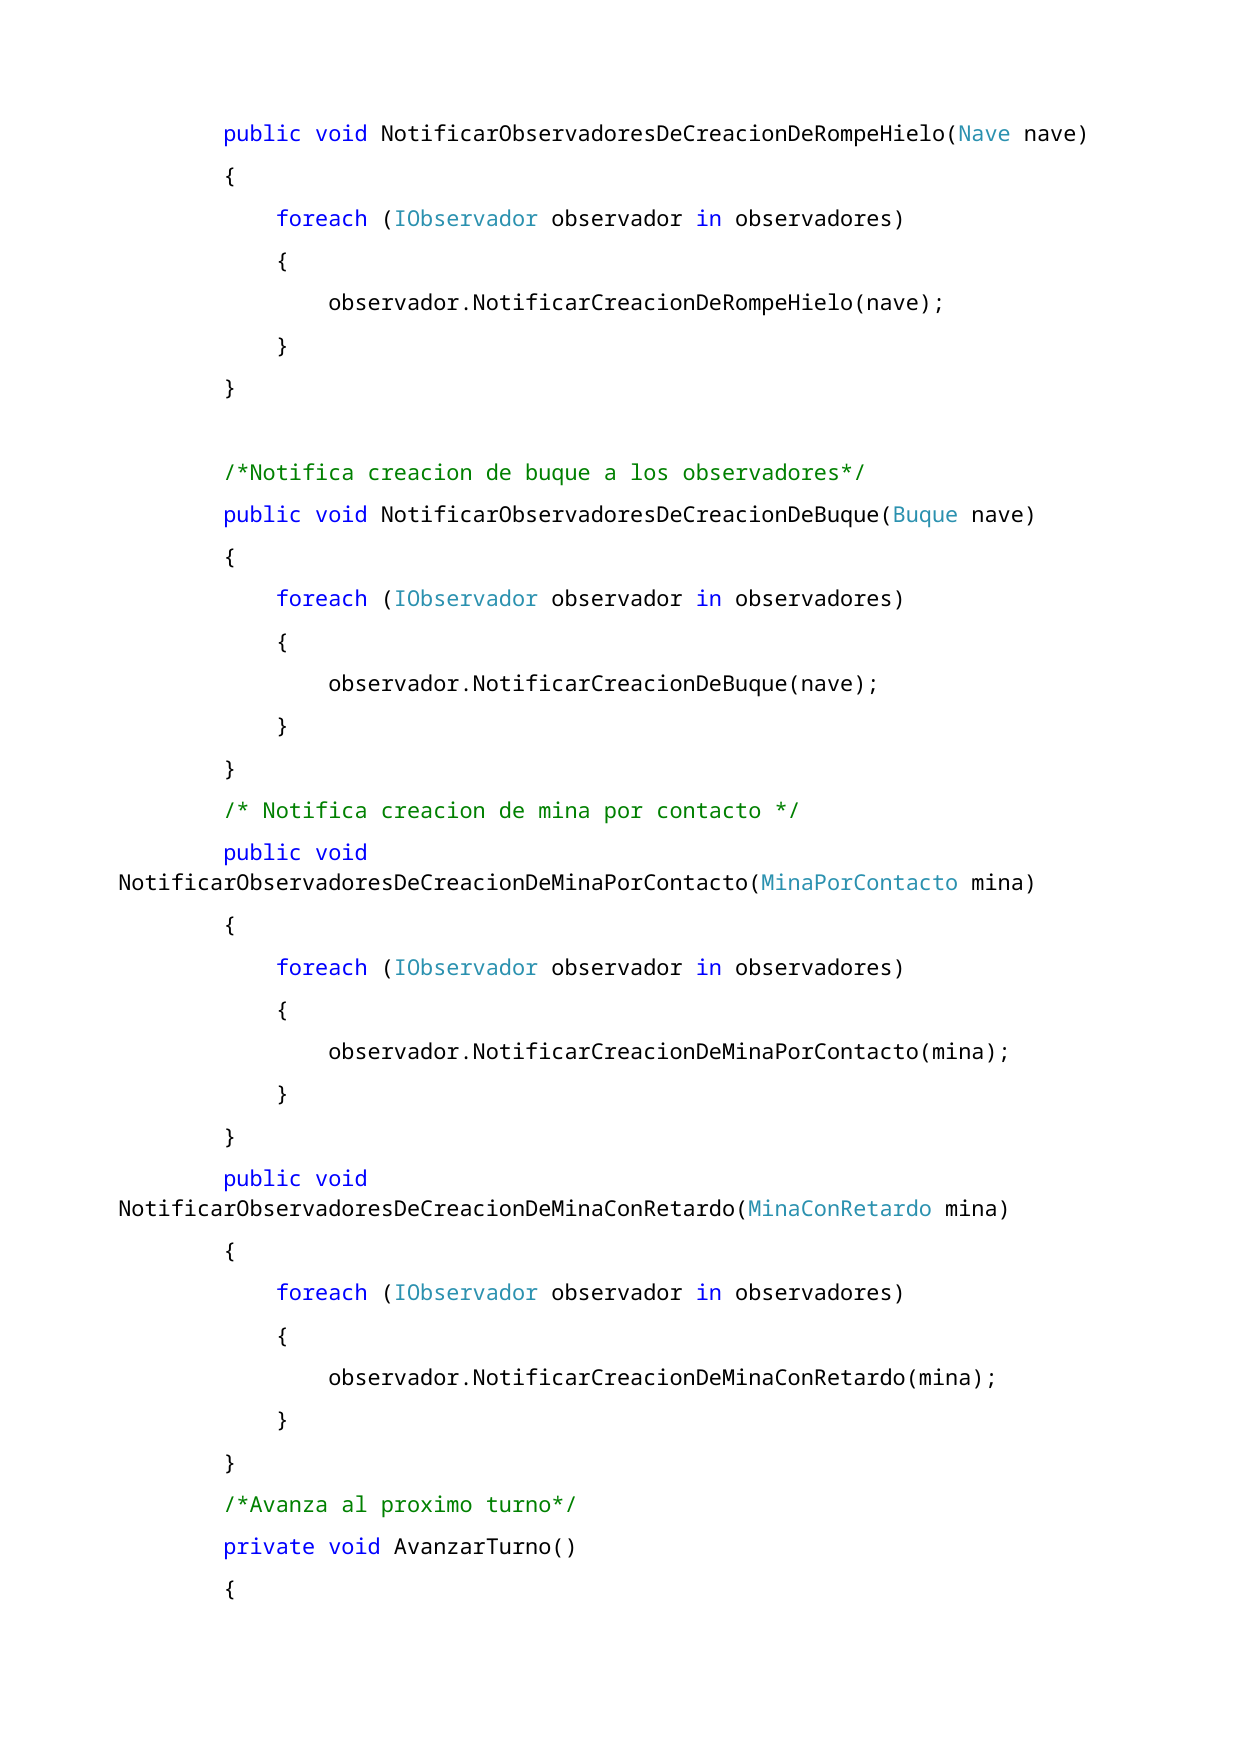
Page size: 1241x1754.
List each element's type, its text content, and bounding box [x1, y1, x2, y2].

text observador.NotificarCreacionDeRompeHielo(nave); [118, 287, 1122, 317]
text foreach (IObservador observador in observadores) [118, 583, 1122, 613]
text { [118, 994, 1122, 1023]
text } [118, 1446, 1122, 1476]
text { [118, 909, 1122, 939]
text /* Notifica creacion de mina por contacto */ [118, 795, 1122, 824]
text public void NotificarObservadoresDeCreacionDeMinaConRetardo(MinaConRetardo mina) [118, 1163, 1122, 1222]
text } [118, 752, 1122, 782]
text public void NotificarObservadoresDeCreacionDeMinaPorContacto(MinaPorContacto mina) [118, 837, 1122, 897]
text } [118, 372, 1122, 402]
text { [118, 245, 1122, 275]
text public void NotificarObservadoresDeCreacionDeRompeHielo(Nave nave) [118, 118, 1122, 148]
text { [118, 626, 1122, 655]
text foreach (IObservador observador in observadores) [118, 203, 1122, 232]
text } [118, 1078, 1122, 1108]
text /*Notifica creacion de buque a los observadores*/ [118, 456, 1122, 486]
text { [118, 1573, 1122, 1603]
text } [118, 1121, 1122, 1150]
text } [118, 1404, 1122, 1434]
text } [118, 329, 1122, 359]
text { [118, 1235, 1122, 1265]
text { [118, 160, 1122, 190]
text { [118, 1319, 1122, 1349]
text observador.NotificarCreacionDeMinaPorContacto(mina); [118, 1036, 1122, 1066]
text /*Avanza al proximo turno*/ [118, 1489, 1122, 1518]
text foreach (IObservador observador in observadores) [118, 1277, 1122, 1307]
text } [118, 710, 1122, 740]
text public void NotificarObservadoresDeCreacionDeBuque(Buque nave) [118, 499, 1122, 528]
text observador.NotificarCreacionDeBuque(nave); [118, 668, 1122, 698]
text observador.NotificarCreacionDeMinaConRetardo(mina); [118, 1362, 1122, 1392]
text private void AvanzarTurno() [118, 1531, 1122, 1561]
text foreach (IObservador observador in observadores) [118, 951, 1122, 981]
text { [118, 541, 1122, 571]
